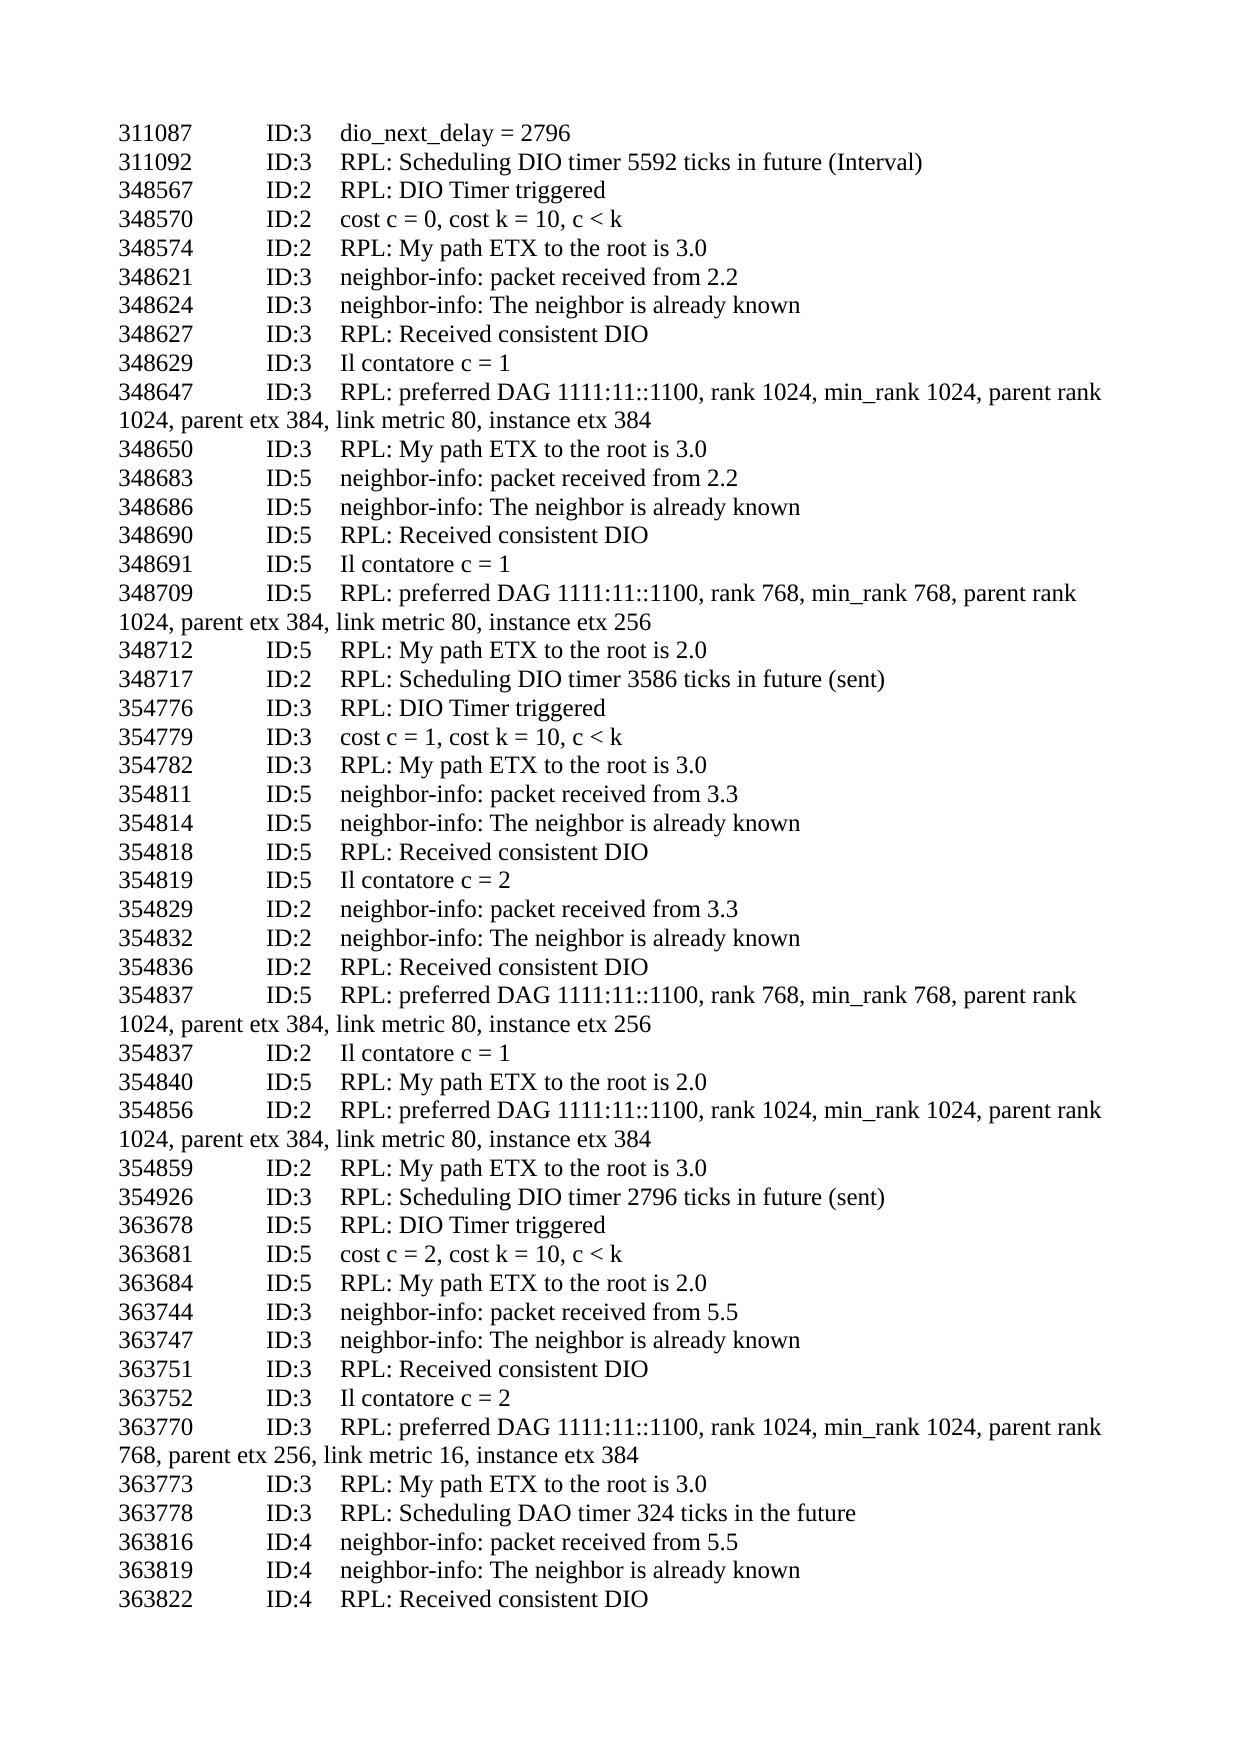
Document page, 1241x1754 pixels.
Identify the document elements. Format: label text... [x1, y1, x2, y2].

text 354837 ID:5 RPL: preferred DAG 1111:11::1100, rank 768, min_rank 768, parent rank 1024, parent etx 384, link metric 80, instance etx 256 [118, 981, 1122, 1038]
text 354814 ID:5 neighbor-info: The neighbor is already known [118, 808, 1122, 837]
text 348624 ID:3 neighbor-info: The neighbor is already known [118, 291, 1122, 319]
text 311087 ID:3 dio_next_delay = 2796 [118, 118, 1122, 147]
text 348629 ID:3 Il contatore c = 1 [118, 348, 1122, 377]
text 354829 ID:2 neighbor-info: packet received from 3.3 [118, 894, 1122, 923]
text 363770 ID:3 RPL: preferred DAG 1111:11::1100, rank 1024, min_rank 1024, parent rank 768, parent etx 256, link metric 16, instance etx 384 [118, 1412, 1122, 1469]
text 311092 ID:3 RPL: Scheduling DIO timer 5592 ticks in future (Interval) [118, 147, 1122, 176]
text 348690 ID:5 RPL: Received consistent DIO [118, 521, 1122, 549]
text 363681 ID:5 cost c = 2, cost k = 10, c < k [118, 1239, 1122, 1268]
text 363751 ID:3 RPL: Received consistent DIO [118, 1354, 1122, 1383]
text 363678 ID:5 RPL: DIO Timer triggered [118, 1211, 1122, 1239]
text 354856 ID:2 RPL: preferred DAG 1111:11::1100, rank 1024, min_rank 1024, parent rank 1024, parent etx 384, link metric 80, instance etx 384 [118, 1096, 1122, 1153]
text 354926 ID:3 RPL: Scheduling DIO timer 2796 ticks in future (sent) [118, 1182, 1122, 1211]
text 348650 ID:3 RPL: My path ETX to the root is 3.0 [118, 434, 1122, 463]
text 348709 ID:5 RPL: preferred DAG 1111:11::1100, rank 768, min_rank 768, parent rank 1024, parent etx 384, link metric 80, instance etx 256 [118, 578, 1122, 636]
text 354837 ID:2 Il contatore c = 1 [118, 1038, 1122, 1067]
text 348567 ID:2 RPL: DIO Timer triggered [118, 176, 1122, 204]
text 348683 ID:5 neighbor-info: packet received from 2.2 [118, 463, 1122, 492]
text 363816 ID:4 neighbor-info: packet received from 5.5 [118, 1527, 1122, 1556]
text 348627 ID:3 RPL: Received consistent DIO [118, 319, 1122, 348]
text 363822 ID:4 RPL: Received consistent DIO [118, 1584, 1122, 1613]
text 354818 ID:5 RPL: Received consistent DIO [118, 837, 1122, 866]
text 348621 ID:3 neighbor-info: packet received from 2.2 [118, 262, 1122, 291]
text 363752 ID:3 Il contatore c = 2 [118, 1383, 1122, 1412]
text 363744 ID:3 neighbor-info: packet received from 5.5 [118, 1297, 1122, 1326]
text 354859 ID:2 RPL: My path ETX to the root is 3.0 [118, 1153, 1122, 1182]
text 354832 ID:2 neighbor-info: The neighbor is already known [118, 923, 1122, 952]
text 348647 ID:3 RPL: preferred DAG 1111:11::1100, rank 1024, min_rank 1024, parent rank 1024, parent etx 384, link metric 80, instance etx 384 [118, 377, 1122, 434]
text 354776 ID:3 RPL: DIO Timer triggered [118, 693, 1122, 722]
text 354811 ID:5 neighbor-info: packet received from 3.3 [118, 779, 1122, 808]
text 363747 ID:3 neighbor-info: The neighbor is already known [118, 1326, 1122, 1354]
text 348570 ID:2 cost c = 0, cost k = 10, c < k [118, 204, 1122, 233]
text 363778 ID:3 RPL: Scheduling DAO timer 324 ticks in the future [118, 1498, 1122, 1527]
text 354782 ID:3 RPL: My path ETX to the root is 3.0 [118, 751, 1122, 779]
text 363684 ID:5 RPL: My path ETX to the root is 2.0 [118, 1268, 1122, 1297]
text 363773 ID:3 RPL: My path ETX to the root is 3.0 [118, 1469, 1122, 1498]
text 348712 ID:5 RPL: My path ETX to the root is 2.0 [118, 636, 1122, 664]
text 354779 ID:3 cost c = 1, cost k = 10, c < k [118, 722, 1122, 751]
text 348574 ID:2 RPL: My path ETX to the root is 3.0 [118, 233, 1122, 262]
text 348717 ID:2 RPL: Scheduling DIO timer 3586 ticks in future (sent) [118, 664, 1122, 693]
text 348691 ID:5 Il contatore c = 1 [118, 549, 1122, 578]
text 348686 ID:5 neighbor-info: The neighbor is already known [118, 492, 1122, 521]
text 354819 ID:5 Il contatore c = 2 [118, 866, 1122, 894]
text 363819 ID:4 neighbor-info: The neighbor is already known [118, 1556, 1122, 1584]
text 354840 ID:5 RPL: My path ETX to the root is 2.0 [118, 1067, 1122, 1096]
text 354836 ID:2 RPL: Received consistent DIO [118, 952, 1122, 981]
